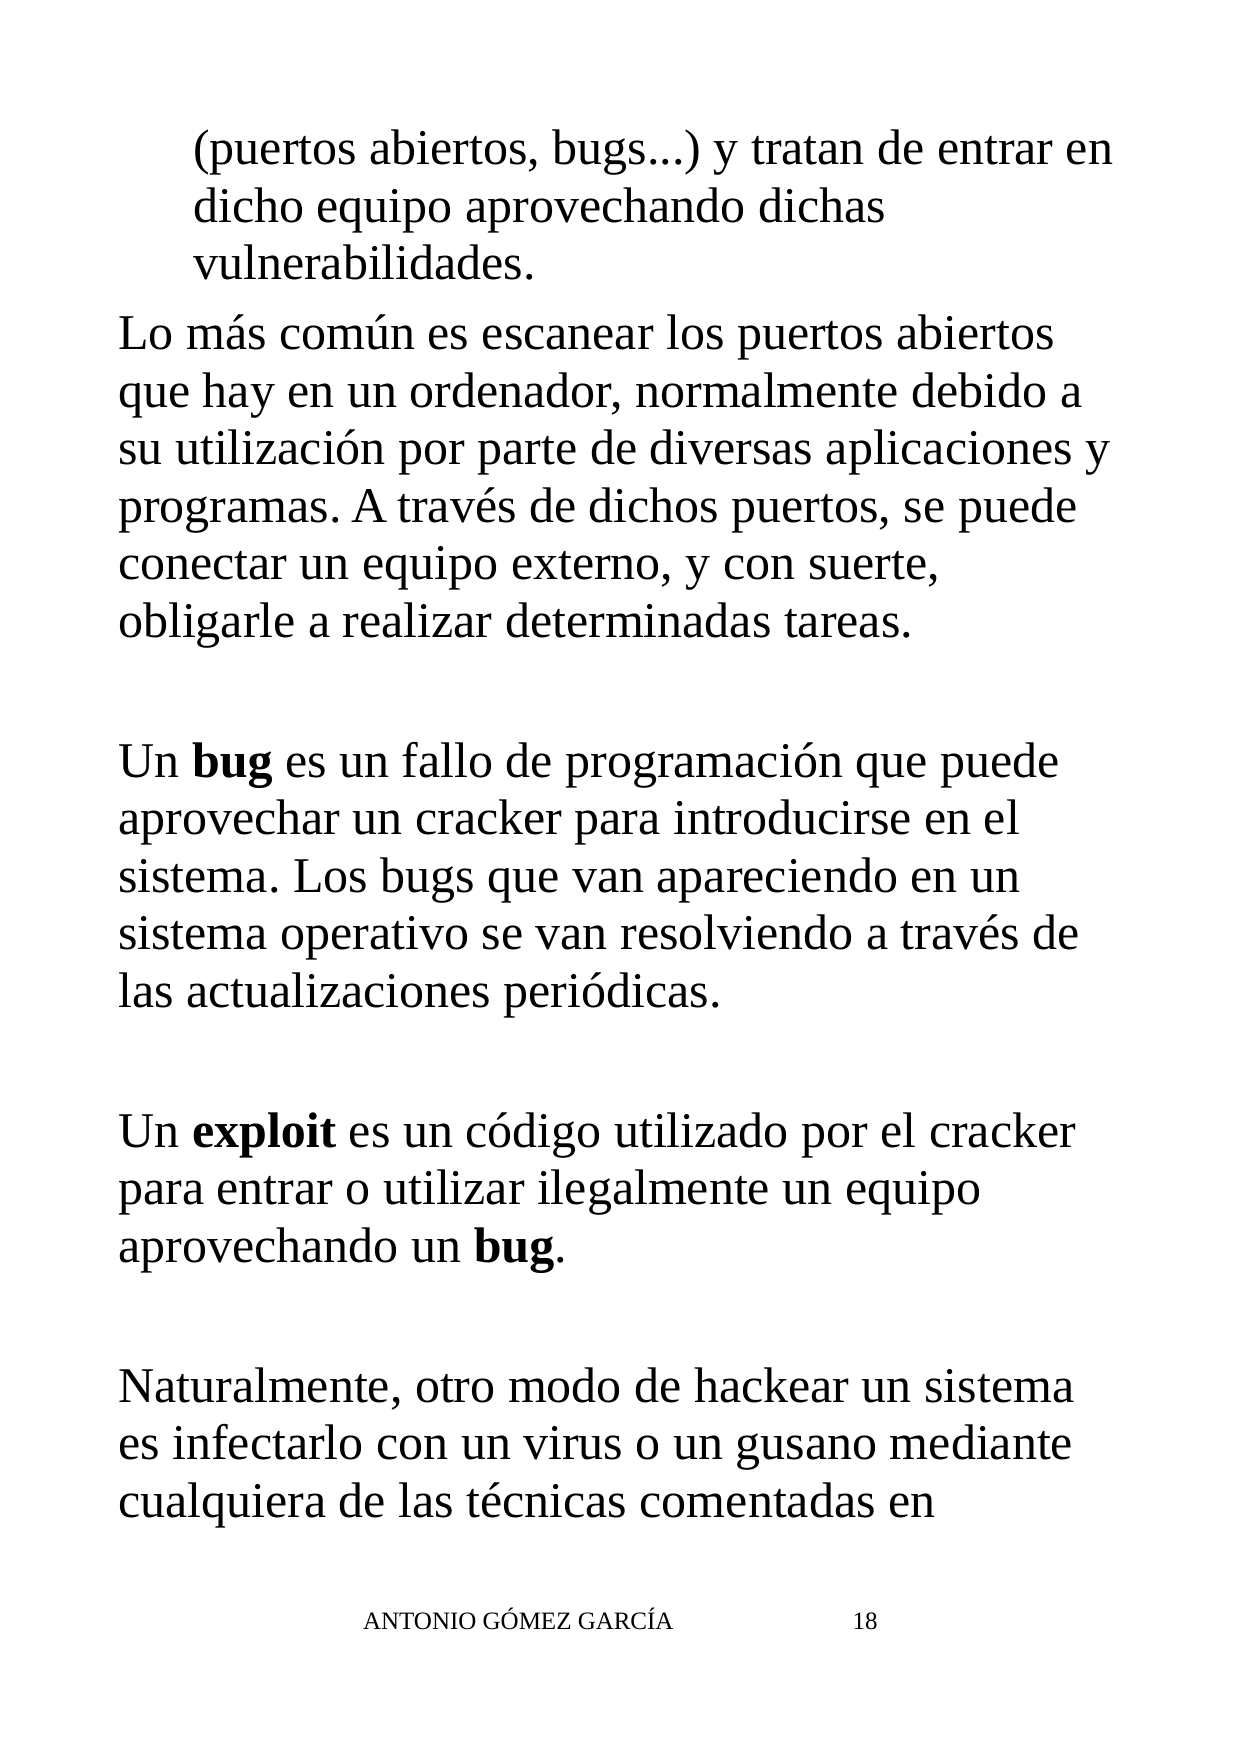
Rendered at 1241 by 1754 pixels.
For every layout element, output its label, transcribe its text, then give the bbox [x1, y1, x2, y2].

text Lo más común es escanear los puertos abiertos que hay en un ordenador, normalmente debido a su utilización por parte de diversas aplicaciones y programas. A través de dichos puertos, se puede conectar un equipo externo, y con suerte, obligarle a realizar determinadas tareas. [118, 303, 1122, 648]
text Naturalmente, otro modo de hackear un sistema es infectarlo con un virus o un gusano mediante cualquiera de las técnicas comentadas en [118, 1356, 1122, 1528]
text Un bug es un fallo de programación que puede aprovechar un cracker para introducirse en el sistema. Los bugs que van apareciendo en un sistema operativo se van resolviendo a través de las actualizaciones periódicas. [118, 731, 1122, 1018]
list (puertos abiertos, bugs...) y tratan de entrar en dicho equipo aprovechando dichas vulnerabilidades. [156, 118, 1122, 291]
text Un exploit es un código utilizado por el cracker para entrar o utilizar ilegalmente un equipo aprovechando un bug. [118, 1101, 1122, 1273]
